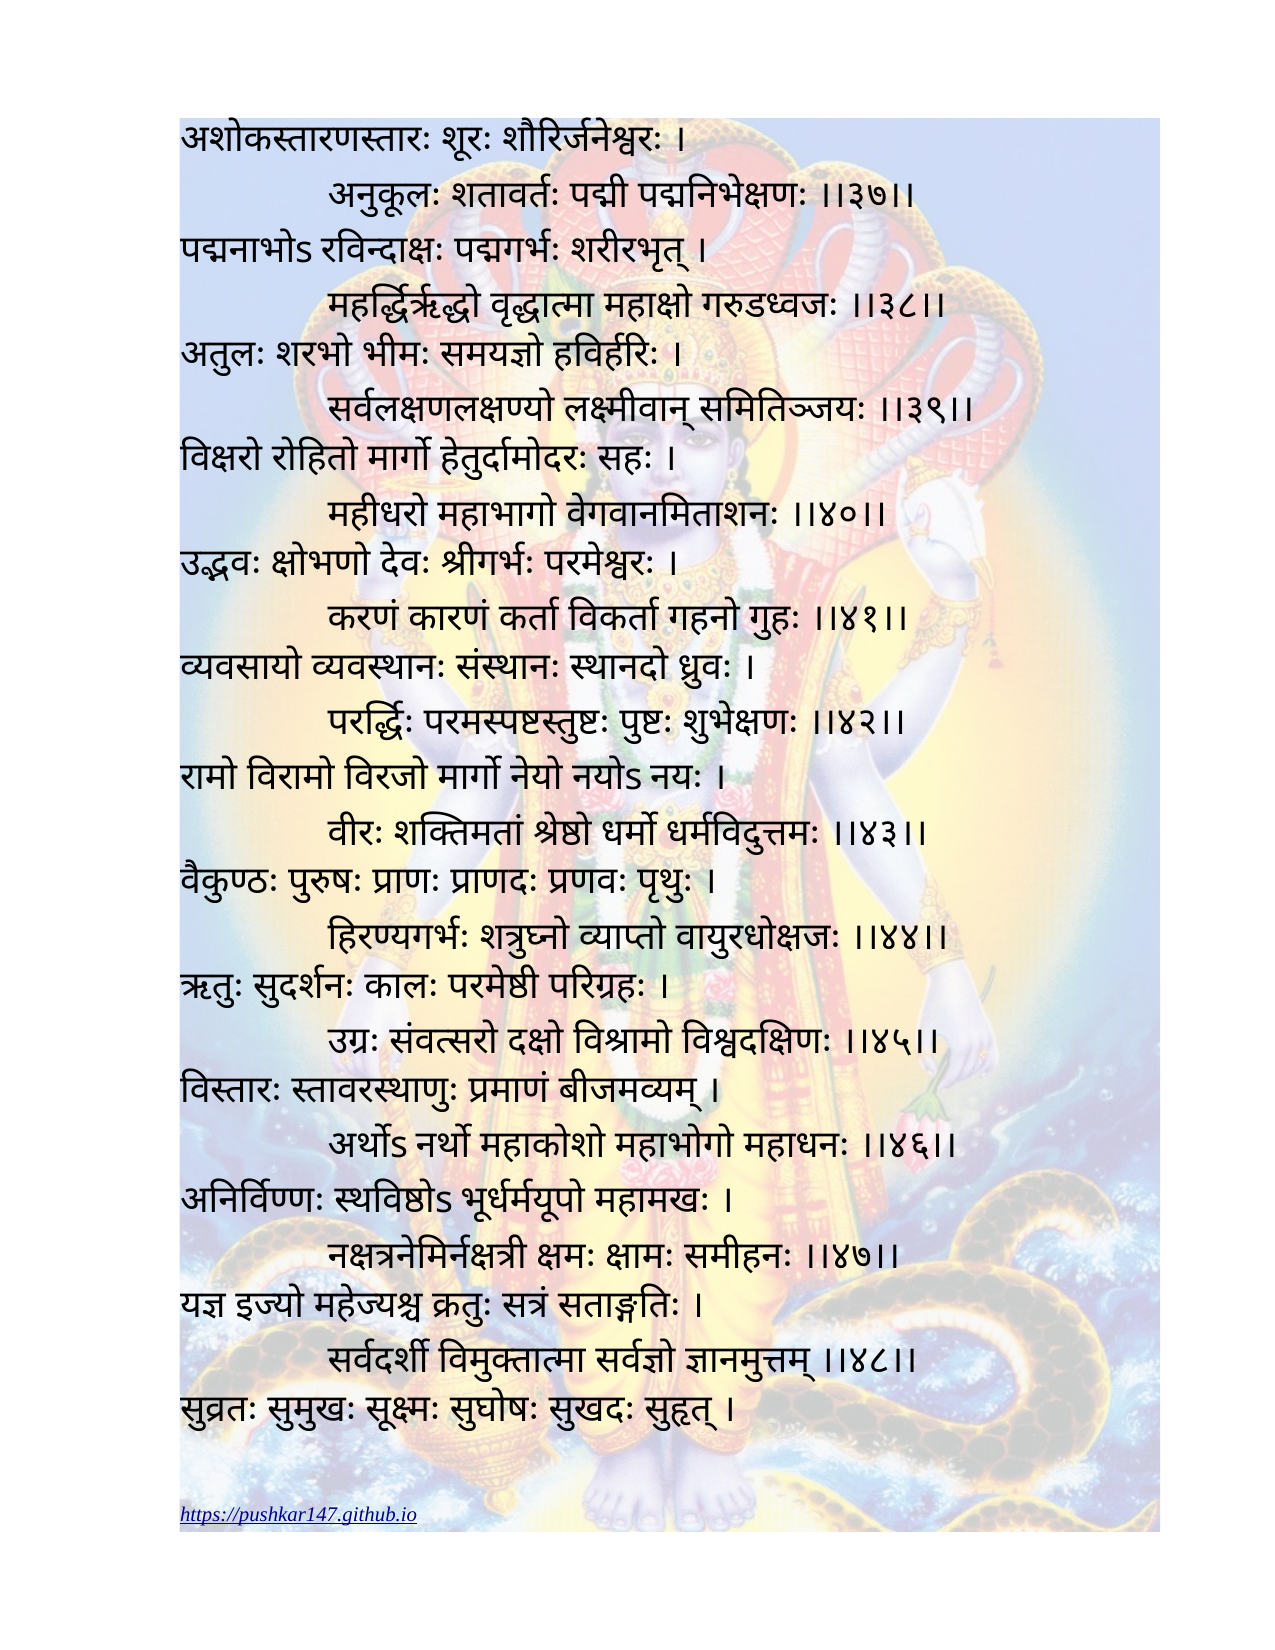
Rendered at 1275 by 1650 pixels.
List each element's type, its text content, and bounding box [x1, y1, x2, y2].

text अशोकस्तारणस्तारः शूरः शौरिर्जनेश्वरः । अनुकूलः शतावर्तः पद्मी पद्मनिभेक्षणः ।।३७।। पद्मनाभोsरविन्दाक्षः पद्मगर्भः शरीरभृत् । महर्द्धिर्ऋद्धो वृद्धात्मा महाक्षो गरुडध्वजः ।।३८।। अतुलः शरभो भीमः समयज्ञो हविर्हरिः । सर्वलक्षणलक्षण्यो लक्ष्मीवान् समितिञ्जयः ।।३९।। विक्षरो रोहितो मार्गो हेतुर्दामोदरः सहः । महीधरो महाभागो वेगवानमिताशनः ।।४०।। उद्भवः क्षोभणो देवः श्रीगर्भः परमेश्वरः । करणं कारणं कर्ता विकर्ता गहनो गुहः ।।४१।। व्यवसायो व्यवस्थानः संस्थानः स्थानदो ध्रुवः । परर्द्धिः परमस्पष्टस्तुष्टः पुष्टः शुभेक्षणः ।।४२।। रामो विरामो विरजो मार्गो नेयो नयोsनयः । वीरः शक्तिमतां श्रेष्ठो धर्मो धर्मविदुत्तमः ।।४३।। वैकुण्ठः पुरुषः प्राणः प्राणदः प्रणवः पृथुः । हिरण्यगर्भः शत्रुघ्नो व्याप्तो वायुरधोक्षजः ।।४४।। ऋतुः सुदर्शनः कालः परमेष्ठी परिग्रहः । उग्रः संवत्सरो दक्षो विश्रामो विश्वदक्षिणः ।।४५।। विस्तारः स्तावरस्थाणुः प्रमाणं बीजमव्यम् । अर्थोsनर्थो महाकोशो महाभोगो महाधनः ।।४६।। अनिर्विण्णः स्थविष्ठोsभूर्धर्मयूपो महामखः । नक्षत्रनेमिर्नक्षत्री क्षमः क्षामः समीहनः ।।४७।। यज्ञ इज्यो महेज्यश्च क्रतुः सत्रं सताङ्गतिः । सर्वदर्शी विमुक्तात्मा सर्वज्ञो ज्ञानमुत्तम् ।।४८।। सुव्रतः सुमुखः सूक्ष्मः सुघोषः सुखदः सुहृत् । [180, 118, 1160, 1436]
